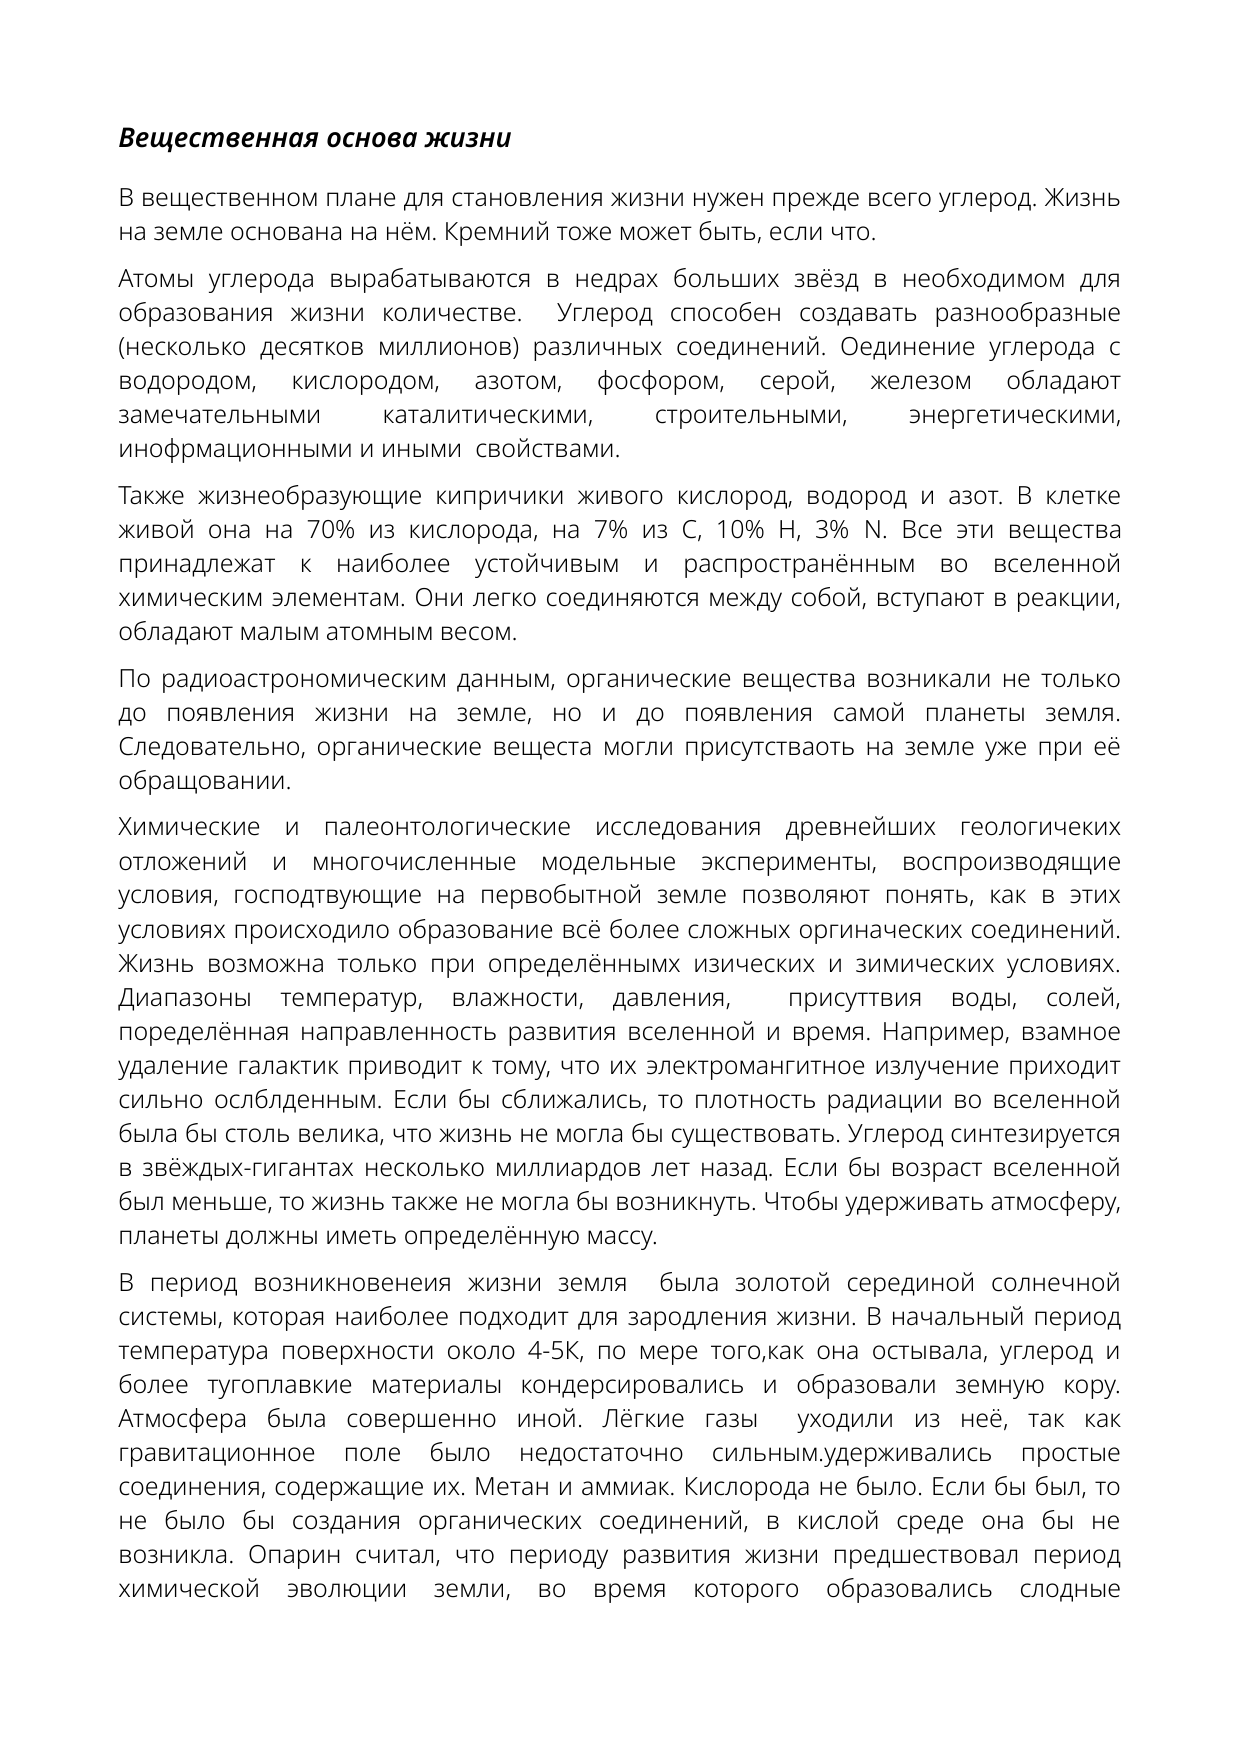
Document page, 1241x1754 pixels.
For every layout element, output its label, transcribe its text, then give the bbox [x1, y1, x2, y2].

text По радиоастрономическим данным, органические вещества возникали не только до появления жизни на земле, но и до появления самой планеты земля. Следовательно, органические вещеста могли присутстваоть на земле уже при её обращовании. [118, 660, 1122, 797]
text Атомы углерода вырабатываются в недрах больших звёзд в необходимом для образования жизни количестве. Углерод способен создавать разнообразные (несколько десятков миллионов) различных соединений. Оединение углерода с водородом, кислородом, азотом, фосфором, серой, железом обладают замечательными каталитическими, строительными, энергетическими, инофрмационными и иными свойствами. [118, 261, 1122, 465]
text В вещественном плане для становления жизни нужен прежде всего углерод. Жизнь на земле основана на нём. Кремний тоже может быть, если что. [118, 180, 1122, 248]
text В период возникновенеия жизни земля была золотой серединой солнечной системы, которая наиболее подходит для зародления жизни. В начальный период температура поверхности около 4-5К, по мере того,как она остывала, углерод и более тугоплавкие материалы кондерсировались и образовали земную кору. Атмосфера была совершенно иной. Лёгкие газы уходили из неё, так как гравитационное поле было недостаточно сильным.удерживались простые соединения, содержащие их. Метан и аммиак. Кислорода не было. Если бы был, то не было бы создания органических соединений, в кислой среде она бы не возникла. Опарин считал, что периоду развития жизни предшествовал период химической эволюции земли, во время которого образовались слодные [118, 1264, 1122, 1605]
text Также жизнеобразующие кипричики живого кислород, водород и азот. В клетке живой она на 70% из кислорода, на 7% из С, 10% Н, 3% N. Все эти вещества принадлежат к наиболее устойчивым и распространённым во вселенной химическим элементам. Они легко соединяются между собой, вступают в реакции, обладают малым атомным весом. [118, 477, 1122, 648]
subtitle Вещественная основа жизни [118, 118, 1122, 155]
text Химические и палеонтологические исследования древнейших геологичеких отложений и многочисленные модельные эксперименты, воспроизводящие условия, господтвующие на первобытной земле позволяют понять, как в этих условиях происходило образование всё более сложных оргиначеских соединений. Жизнь возможна только при определённымх изических и зимических условиях. Диапазоны температур, влажности, давления, присуттвия воды, солей, поределённая направленность развития вселенной и время. Например, взамное удаление галактик приводит к тому, что их электромангитное излучение приходит сильно ослблденным. Если бы сближались, то плотность радиации во вселенной была бы столь велика, что жизнь не могла бы существовать. Углерод синтезируется в звёждых-гигантах несколько миллиардов лет назад. Если бы возраст вселенной был меньше, то жизнь также не могла бы возникнуть. Чтобы удерживать атмосферу, планеты должны иметь определённую массу. [118, 809, 1122, 1252]
